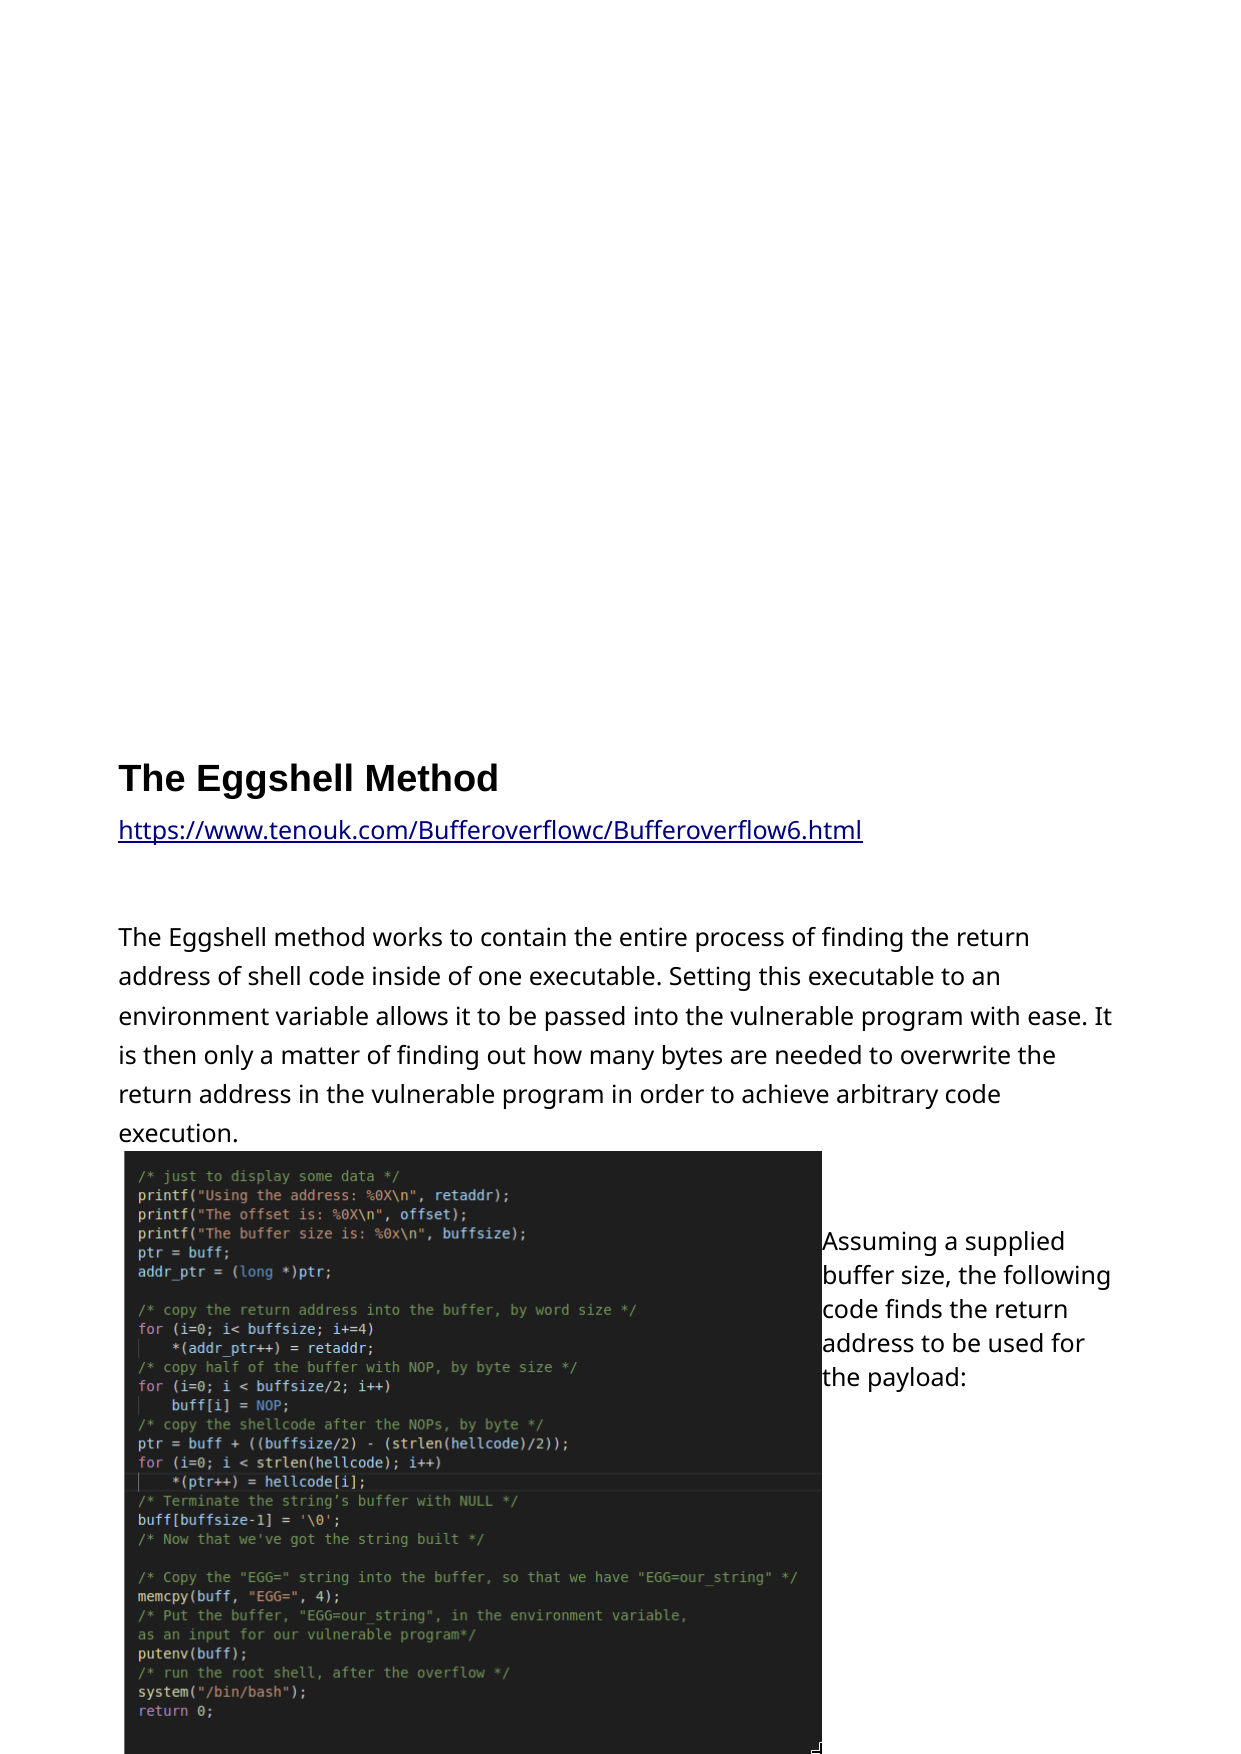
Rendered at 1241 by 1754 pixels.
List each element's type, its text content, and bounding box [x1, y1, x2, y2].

subtitle The Eggshell Method [118, 756, 1122, 800]
picture [124, 1151, 822, 1754]
text https://www.tenouk.com/Bufferoverflowc/Bufferoverflow6.html [118, 812, 1122, 846]
text The Eggshell method works to contain the entire process of finding the return address of shell code inside of one executable. Setting this executable to an environment variable allows it to be passed into the vulnerable program with ease. It is then only a matter of finding out how many bytes are needed to overwrite the return address in the vulnerable program in order to achieve arbitrary code execution. [118, 920, 1122, 1150]
text Assuming a supplied buffer size, the following code finds the return address to be used for the payload: [822, 1223, 1122, 1393]
